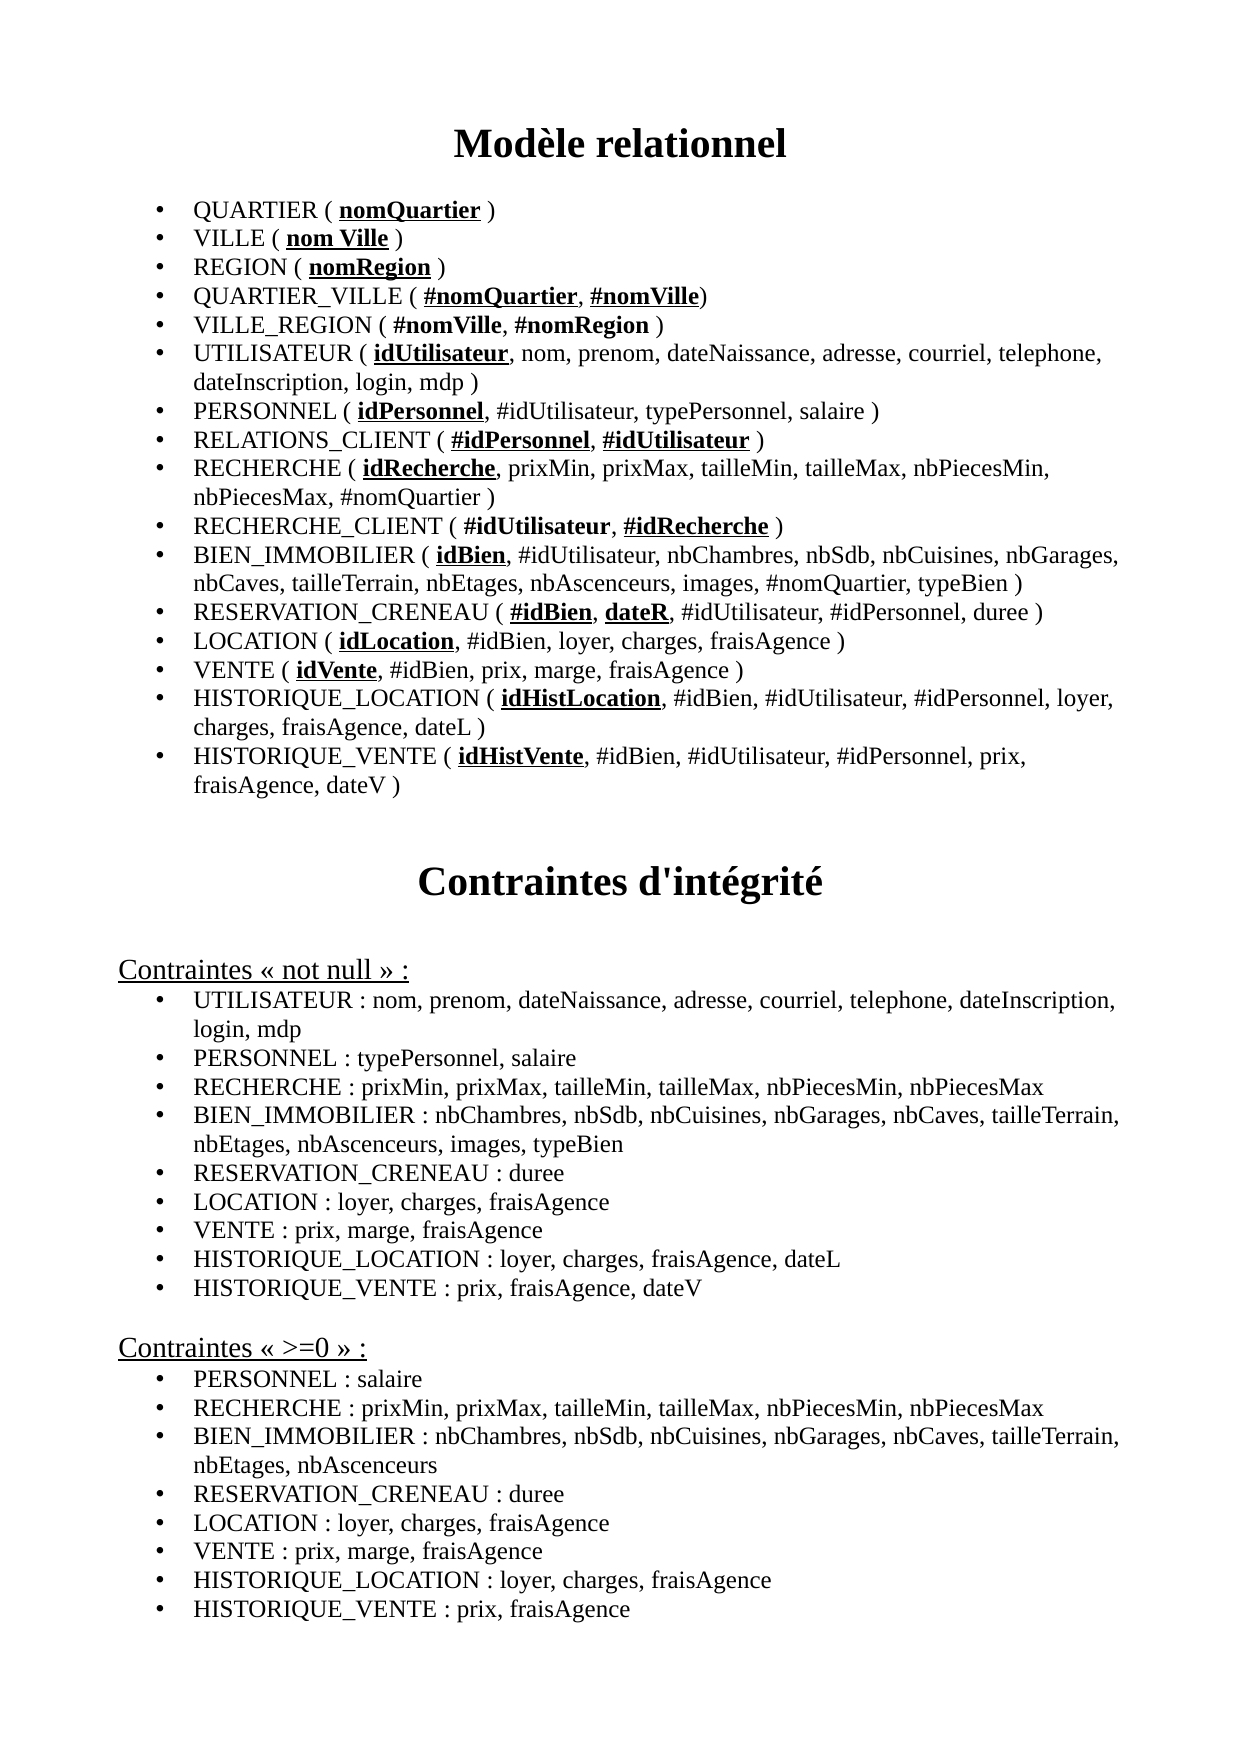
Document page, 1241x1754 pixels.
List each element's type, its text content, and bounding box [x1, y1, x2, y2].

list HISTORIQUE_VENTE ( idHistVente, #idBien, #idUtilisateur, #idPersonnel, prix, fraisAgence, dateV ) [156, 741, 1122, 798]
text Contraintes « not null » : [118, 952, 1122, 985]
text Contraintes « >=0 » : [118, 1330, 1122, 1364]
list RECHERCHE ( idRecherche, prixMin, prixMax, tailleMin, tailleMax, nbPiecesMin, nbPiecesMax, #nomQuartier ) [156, 453, 1122, 511]
list HISTORIQUE_LOCATION ( idHistLocation, #idBien, #idUtilisateur, #idPersonnel, loyer, charges, fraisAgence, dateL ) [156, 683, 1122, 741]
list VENTE ( idVente, #idBien, prix, marge, fraisAgence ) [156, 655, 1122, 683]
text Contraintes d'intégrité [118, 856, 1122, 904]
list PERSONNEL : typePersonnel, salaire [156, 1043, 1122, 1072]
list RESERVATION_CRENEAU : duree [156, 1479, 1122, 1508]
list LOCATION : loyer, charges, fraisAgence [156, 1187, 1122, 1215]
list RELATIONS_CLIENT ( #idPersonnel, #idUtilisateur ) [156, 425, 1122, 453]
list HISTORIQUE_VENTE : prix, fraisAgence [156, 1594, 1122, 1623]
list QUARTIER ( nomQuartier ) [156, 195, 1122, 223]
list BIEN_IMMOBILIER : nbChambres, nbSdb, nbCuisines, nbGarages, nbCaves, tailleTerrain, nbEtages, nbAscenceurs [156, 1421, 1122, 1479]
list RECHERCHE : prixMin, prixMax, tailleMin, tailleMax, nbPiecesMin, nbPiecesMax [156, 1393, 1122, 1421]
list RESERVATION_CRENEAU : duree [156, 1158, 1122, 1187]
list VENTE : prix, marge, fraisAgence [156, 1536, 1122, 1565]
text Modèle relationnel [118, 118, 1122, 166]
list BIEN_IMMOBILIER : nbChambres, nbSdb, nbCuisines, nbGarages, nbCaves, tailleTerrain, nbEtages, nbAscenceurs, images, typeBien [156, 1100, 1122, 1158]
list QUARTIER_VILLE ( #nomQuartier, #nomVille) [156, 281, 1122, 310]
list REGION ( nomRegion ) [156, 252, 1122, 281]
list BIEN_IMMOBILIER ( idBien, #idUtilisateur, nbChambres, nbSdb, nbCuisines, nbGarages, nbCaves, tailleTerrain, nbEtages, nbAscenceurs, images, #nomQuartier, typeBien ) [156, 540, 1122, 597]
list PERSONNEL : salaire [156, 1364, 1122, 1393]
list RESERVATION_CRENEAU ( #idBien, dateR, #idUtilisateur, #idPersonnel, duree ) [156, 597, 1122, 626]
list HISTORIQUE_LOCATION : loyer, charges, fraisAgence [156, 1565, 1122, 1594]
list VILLE ( nom Ville ) [156, 223, 1122, 252]
list HISTORIQUE_VENTE : prix, fraisAgence, dateV [156, 1273, 1122, 1302]
list LOCATION : loyer, charges, fraisAgence [156, 1508, 1122, 1536]
list PERSONNEL ( idPersonnel, #idUtilisateur, typePersonnel, salaire ) [156, 396, 1122, 425]
list HISTORIQUE_LOCATION : loyer, charges, fraisAgence, dateL [156, 1244, 1122, 1273]
list LOCATION ( idLocation, #idBien, loyer, charges, fraisAgence ) [156, 626, 1122, 655]
list VILLE_REGION ( #nomVille, #nomRegion ) [156, 310, 1122, 338]
list UTILISATEUR : nom, prenom, dateNaissance, adresse, courriel, telephone, dateInscription, login, mdp [156, 985, 1122, 1043]
list RECHERCHE : prixMin, prixMax, tailleMin, tailleMax, nbPiecesMin, nbPiecesMax [156, 1072, 1122, 1100]
list UTILISATEUR ( idUtilisateur, nom, prenom, dateNaissance, adresse, courriel, telephone, dateInscription, login, mdp ) [156, 338, 1122, 396]
list RECHERCHE_CLIENT ( #idUtilisateur, #idRecherche ) [156, 511, 1122, 540]
list VENTE : prix, marge, fraisAgence [156, 1215, 1122, 1244]
